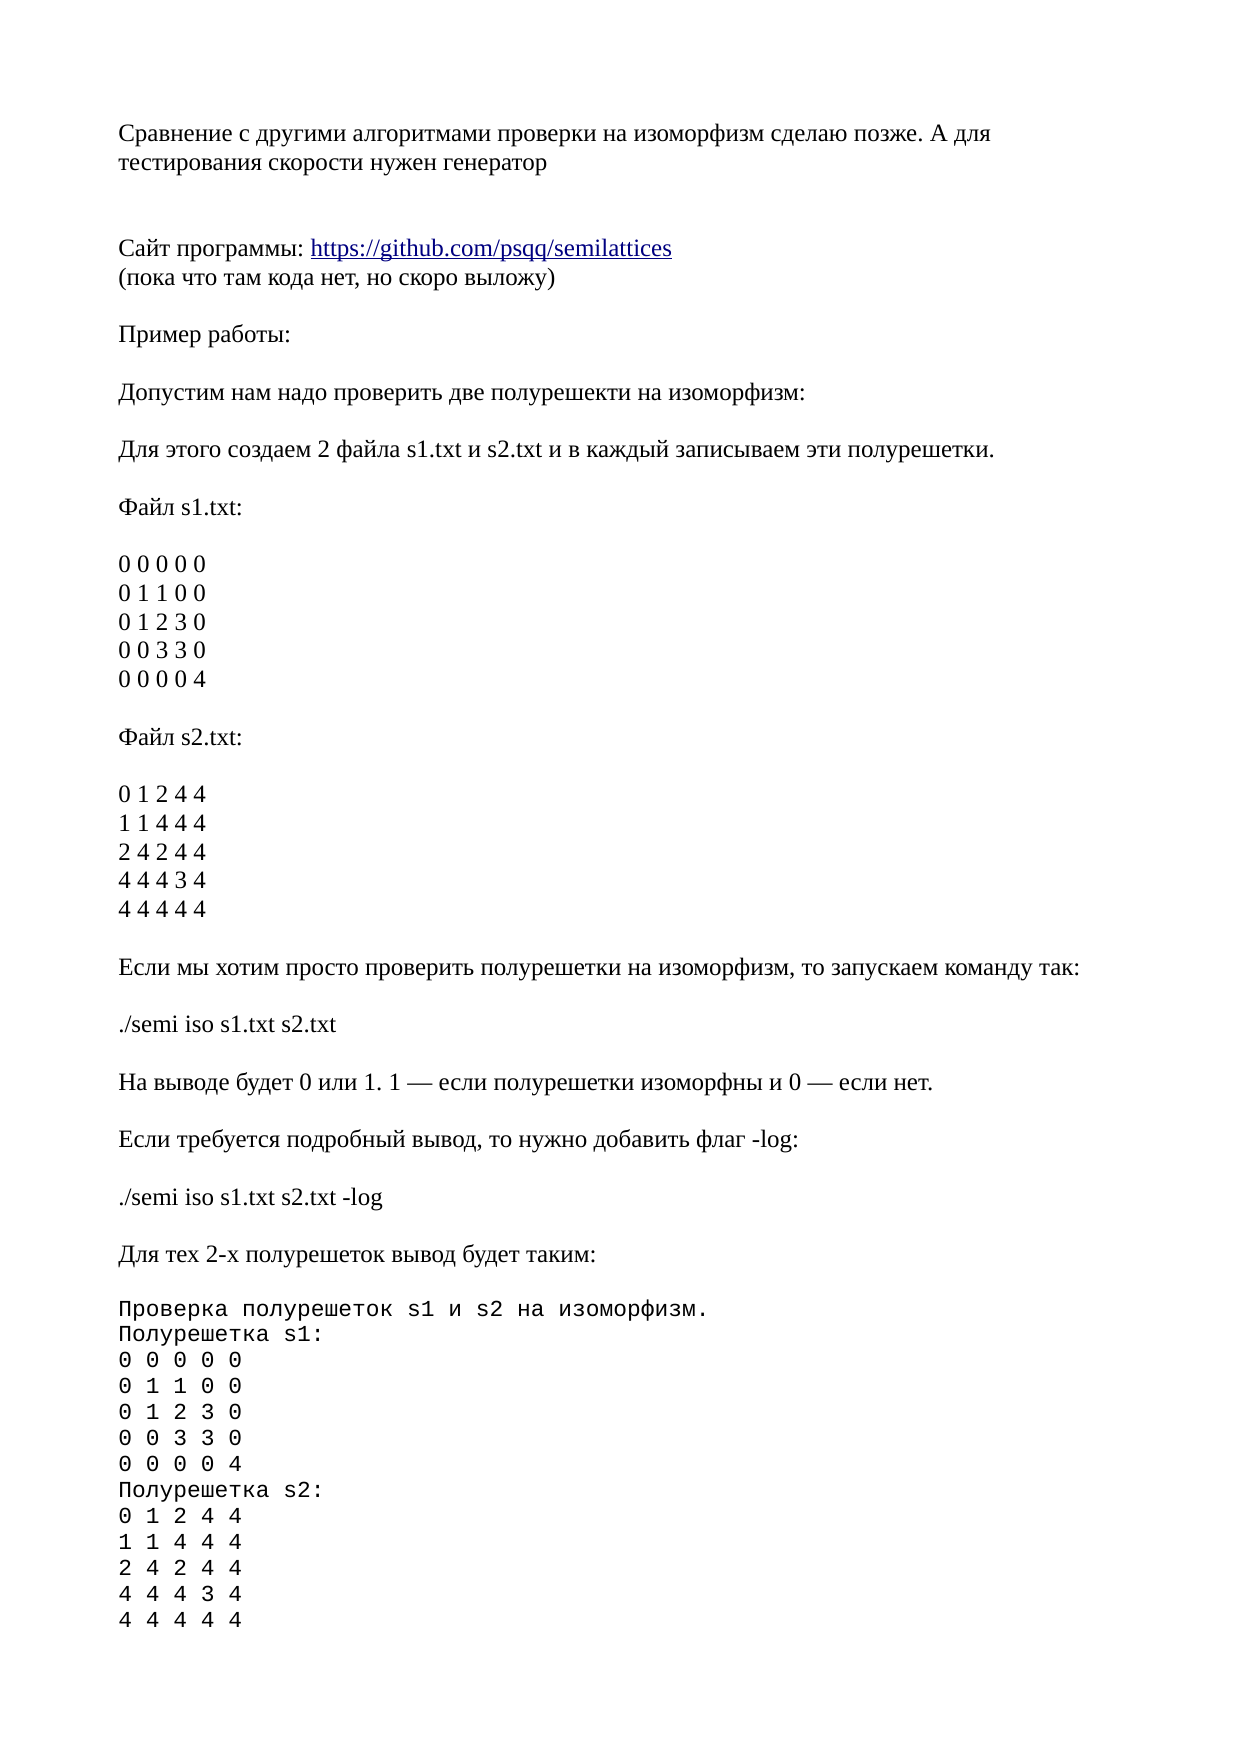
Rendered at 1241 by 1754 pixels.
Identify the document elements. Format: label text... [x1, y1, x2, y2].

text Для тех 2-х полурешеток вывод будет таким: [118, 1239, 1122, 1268]
text 2 4 2 4 4 [118, 1556, 1122, 1582]
text 0 1 2 4 4 [118, 1504, 1122, 1530]
text Если требуется подробный вывод, то нужно добавить флаг -log: [118, 1124, 1122, 1153]
text Файл s2.txt: [118, 722, 1122, 751]
text 1 1 4 4 4 [118, 1530, 1122, 1556]
text 0 0 0 0 0 [118, 1349, 1122, 1375]
text Файл s1.txt: [118, 492, 1122, 521]
text 0 0 0 0 4 [118, 664, 1122, 693]
text Сайт программы: https://github.com/psqq/semilattices [118, 233, 1122, 262]
text 4 4 4 3 4 [118, 1582, 1122, 1608]
text Полурешетка s1: [118, 1323, 1122, 1349]
text Если мы хотим просто проверить полурешетки на изоморфизм, то запускаем команду так: [118, 952, 1122, 981]
text 1 1 4 4 4 [118, 808, 1122, 837]
text Проверка полурешеток s1 и s2 на изоморфизм. [118, 1297, 1122, 1323]
text 4 4 4 4 4 [118, 1608, 1122, 1634]
text 0 1 2 3 0 [118, 607, 1122, 636]
text 0 0 3 3 0 [118, 636, 1122, 664]
text 0 0 0 0 4 [118, 1452, 1122, 1478]
text ./semi iso s1.txt s2.txt [118, 1009, 1122, 1038]
text 0 1 1 0 0 [118, 1375, 1122, 1401]
text 0 1 1 0 0 [118, 578, 1122, 607]
text Для этого создаем 2 файла s1.txt и s2.txt и в каждый записываем эти полурешетки. [118, 434, 1122, 463]
text На выводе будет 0 или 1. 1 — если полурешетки изоморфны и 0 — если нет. [118, 1067, 1122, 1096]
text ./semi iso s1.txt s2.txt -log [118, 1182, 1122, 1211]
text 0 1 2 3 0 [118, 1401, 1122, 1427]
text Сравнение с другими алгоритмами проверки на изоморфизм сделаю позже. А для тестирования скорости нужен генератор [118, 118, 1122, 176]
text 4 4 4 4 4 [118, 894, 1122, 923]
text 0 1 2 4 4 [118, 779, 1122, 808]
text 0 0 0 0 0 [118, 549, 1122, 578]
text (пока что там кода нет, но скоро выложу) [118, 262, 1122, 291]
text 4 4 4 3 4 [118, 866, 1122, 894]
text 2 4 2 4 4 [118, 837, 1122, 866]
text 0 0 3 3 0 [118, 1427, 1122, 1452]
text Пример работы: [118, 319, 1122, 348]
text Допустим нам надо проверить две полурешекти на изоморфизм: [118, 377, 1122, 406]
text Полурешетка s2: [118, 1478, 1122, 1504]
